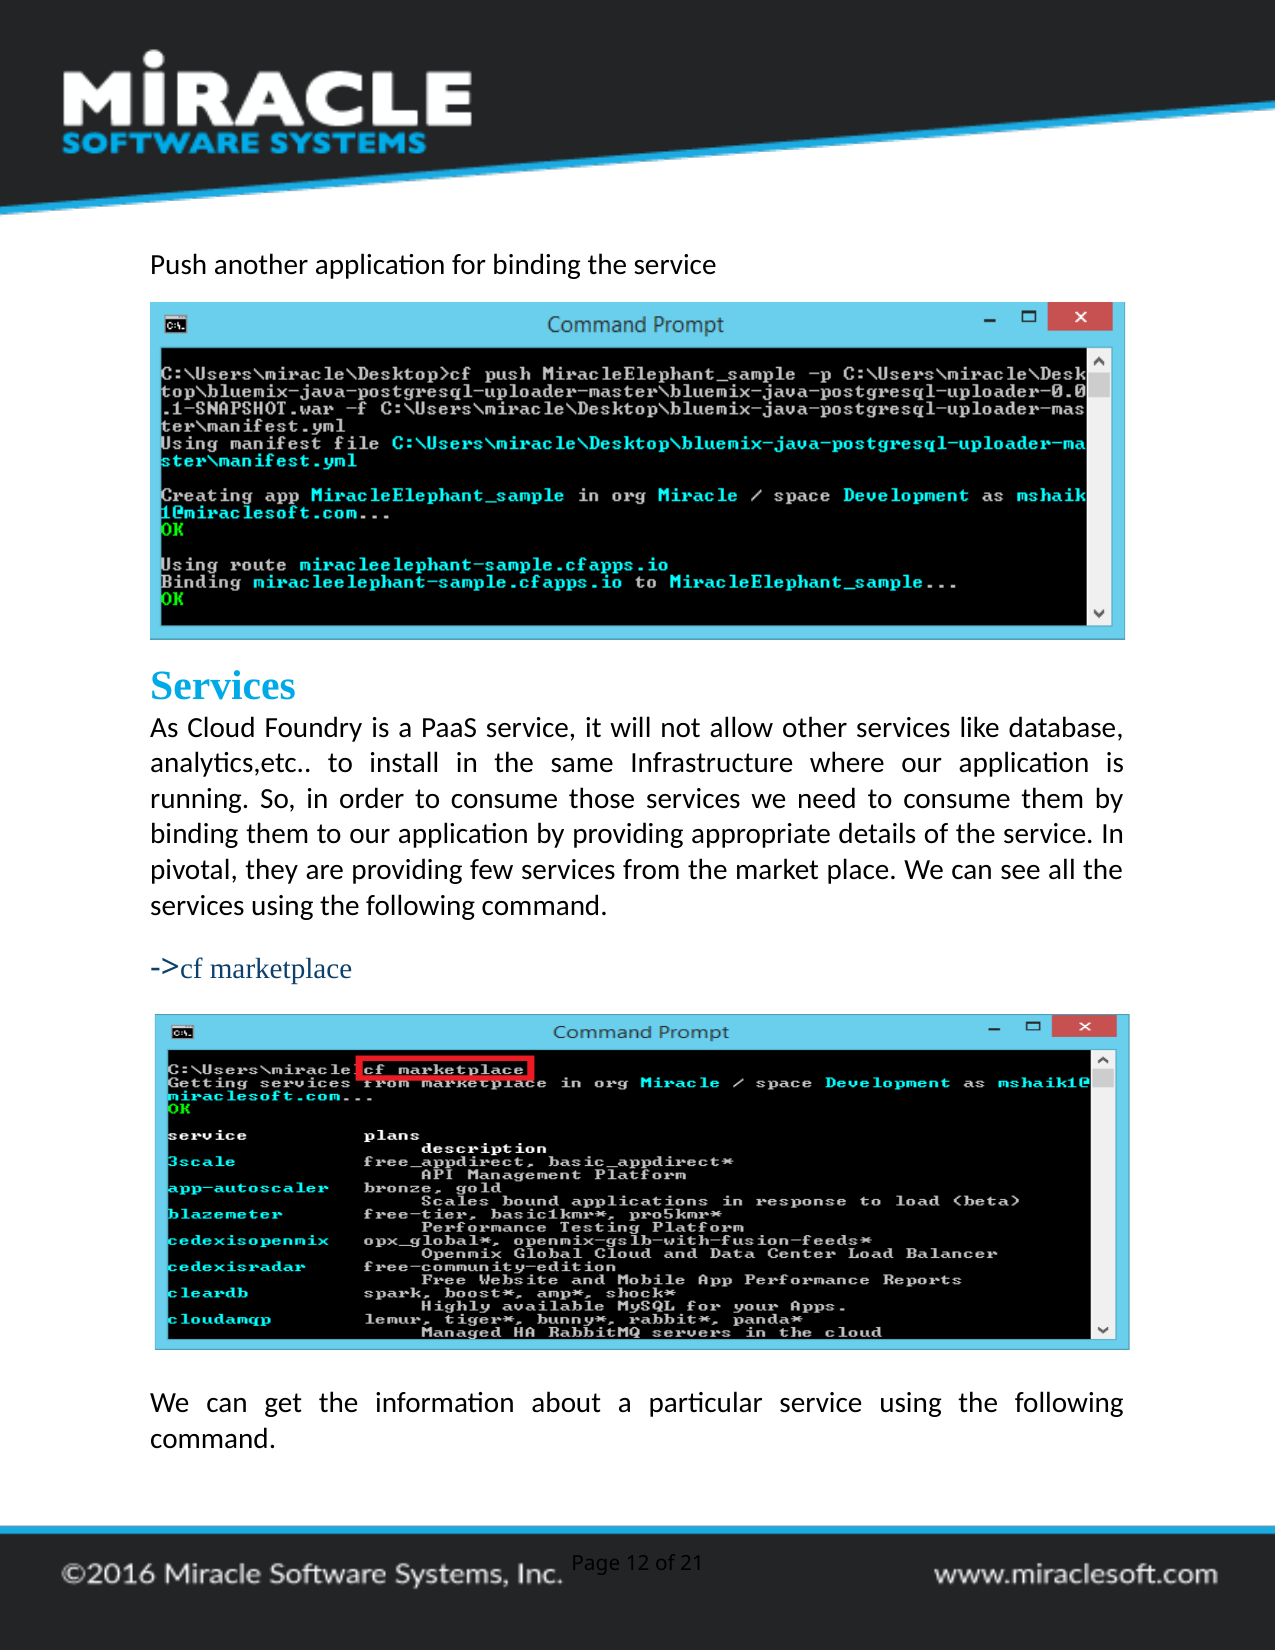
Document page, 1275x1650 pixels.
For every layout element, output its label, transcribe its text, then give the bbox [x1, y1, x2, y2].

subtitle Services [150, 661, 1125, 709]
text Push another application for binding the service [150, 246, 1125, 282]
text We can get the information about a particular service using the following command. [150, 1384, 1125, 1455]
text As Cloud Foundry is a PaaS service, it will not allow other services like database, analytics,etc.. to install in the same Infrastructure where our application is running. So, in order to consume those services we need to consume them by binding them to our application by providing appropriate details of the service. In pivotal, they are providing few services from the market place. We can see all the services using the following command. [150, 709, 1125, 922]
subtitle ->cf marketplace [150, 943, 1125, 989]
